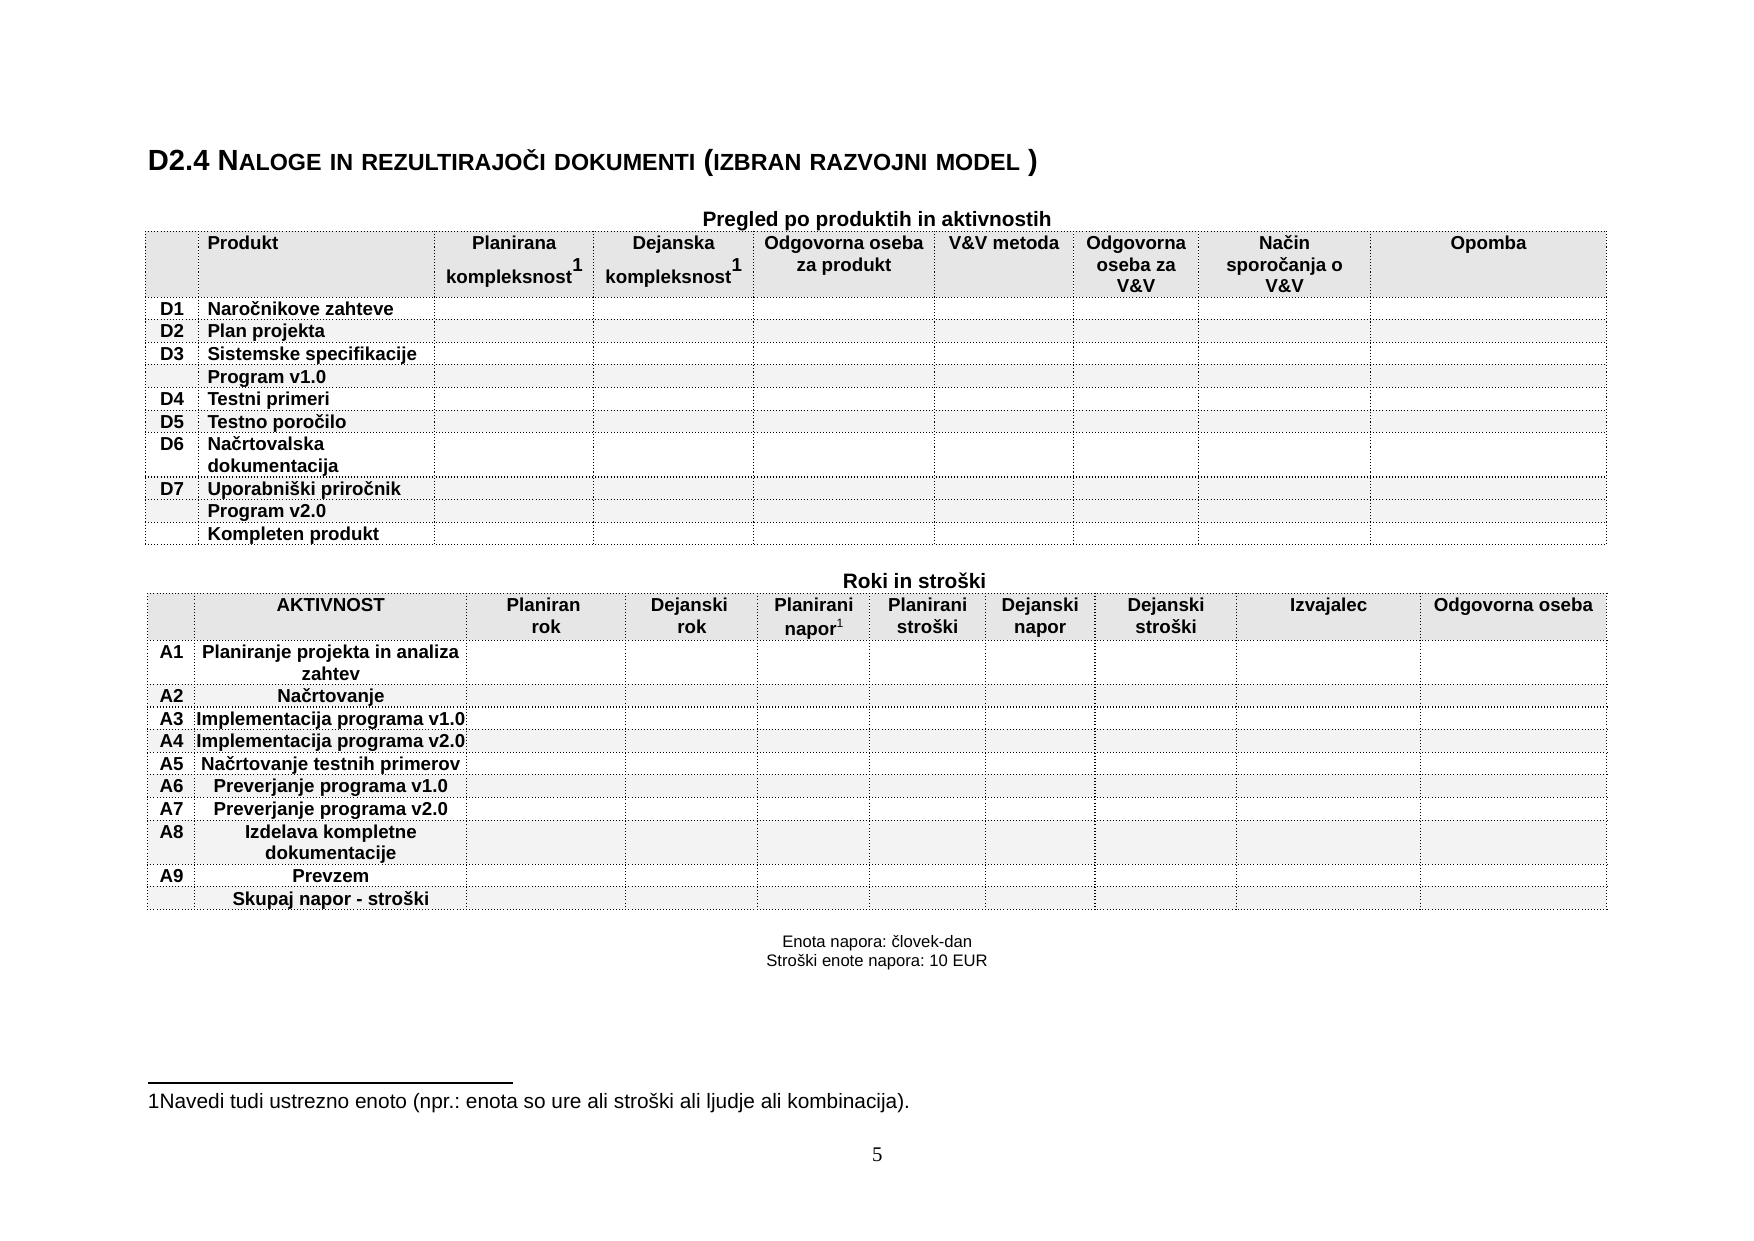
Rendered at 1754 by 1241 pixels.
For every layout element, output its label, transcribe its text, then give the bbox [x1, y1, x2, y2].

table_cell [985, 774, 1095, 797]
table_cell [934, 319, 1073, 342]
table_cell [985, 886, 1095, 909]
table_cell [985, 640, 1095, 684]
table_cell [625, 752, 758, 774]
table_cell Naročnikove zahteve [199, 297, 434, 319]
table_cell [753, 410, 934, 432]
table_header Način sporočanja o V&V [1199, 231, 1370, 297]
table_cell [758, 640, 869, 684]
table_cell [625, 797, 758, 819]
table_cell [466, 752, 625, 774]
table_cell Načrtovanje testnih primerov [195, 752, 466, 774]
table_cell [1370, 342, 1606, 364]
table_cell [870, 886, 985, 909]
table_cell [934, 342, 1073, 364]
table_cell [870, 797, 985, 819]
table_cell [1237, 797, 1420, 819]
table_cell [1237, 640, 1420, 684]
table_header [148, 593, 195, 640]
table_cell [145, 364, 198, 387]
table_cell [594, 410, 753, 432]
table_cell [985, 864, 1095, 886]
table_header Dejanski stroški [1095, 593, 1237, 640]
table_cell [1199, 297, 1370, 319]
table_cell [758, 752, 869, 774]
table_cell [1370, 364, 1606, 387]
table_cell [934, 432, 1073, 476]
table_cell [1420, 820, 1606, 864]
table_cell [594, 387, 753, 409]
table_cell A5 [148, 752, 195, 774]
table_cell [1074, 522, 1198, 544]
table_cell Prevzem [195, 864, 466, 886]
table_cell [870, 752, 985, 774]
table_cell [1074, 499, 1198, 522]
table_cell D7 [145, 476, 198, 499]
table_cell [148, 886, 195, 909]
table_cell [758, 706, 869, 729]
table_cell [753, 476, 934, 499]
table_cell [1199, 476, 1370, 499]
table_cell [1199, 342, 1370, 364]
table_cell [625, 684, 758, 706]
table_header Planirana kompleksnost1 [434, 231, 594, 297]
table_header [145, 231, 198, 297]
table_cell [466, 886, 625, 909]
table_header Odgovorna oseba za V&V [1074, 231, 1198, 297]
table_cell [934, 410, 1073, 432]
table_cell [758, 886, 869, 909]
table_header Planirani napor [758, 593, 869, 640]
table_cell [466, 797, 625, 819]
subtitle Naloge in rezultirajoči dokumenti (izbran razvojni model ) [148, 143, 1606, 177]
table_cell [594, 364, 753, 387]
table_cell [1420, 729, 1606, 752]
table_cell D6 [145, 432, 198, 476]
table_cell [1199, 522, 1370, 544]
table_cell [934, 522, 1073, 544]
table_cell [625, 820, 758, 864]
table_cell [1095, 684, 1237, 706]
table_header Odgovorna oseba [1420, 593, 1606, 640]
table_cell [1095, 864, 1237, 886]
table_cell [594, 476, 753, 499]
table_cell [594, 432, 753, 476]
table_cell [1420, 886, 1606, 909]
table_cell [466, 774, 625, 797]
table_cell [625, 706, 758, 729]
table_cell [985, 684, 1095, 706]
table_cell [1095, 706, 1237, 729]
table_cell Izdelava kompletne dokumentacije [195, 820, 466, 864]
table_cell [870, 774, 985, 797]
table_cell [753, 522, 934, 544]
table_cell A4 [148, 729, 195, 752]
text Enota napora: človek-dan [148, 931, 1606, 951]
table_cell [466, 820, 625, 864]
table_header Dejanska kompleksnost1 [594, 231, 753, 297]
table_cell [434, 499, 594, 522]
table_cell [870, 729, 985, 752]
table_cell [758, 684, 869, 706]
table_cell [1237, 684, 1420, 706]
table_cell [985, 752, 1095, 774]
table_cell [870, 820, 985, 864]
table_cell [1370, 522, 1606, 544]
table_header Dejanski rok [625, 593, 758, 640]
table_cell [594, 522, 753, 544]
text Pregled po produktih in aktivnostih [148, 207, 1606, 231]
table_cell [934, 297, 1073, 319]
table_cell [1074, 476, 1198, 499]
text Roki in stroški [223, 569, 1606, 593]
table_cell [753, 387, 934, 409]
table_cell [1199, 364, 1370, 387]
table_cell Implementacija programa v1.0 [195, 706, 466, 729]
table_cell Načrtovalska dokumentacija [199, 432, 434, 476]
table_cell [594, 342, 753, 364]
table_cell [434, 297, 594, 319]
table_cell [434, 387, 594, 409]
table_header Opomba [1370, 231, 1606, 297]
table_cell [1370, 319, 1606, 342]
table_cell [753, 499, 934, 522]
table_cell [1237, 864, 1420, 886]
table_cell [758, 729, 869, 752]
table_cell [466, 684, 625, 706]
table_cell A6 [148, 774, 195, 797]
table_cell [1199, 410, 1370, 432]
table_cell A3 [148, 706, 195, 729]
table_cell [1074, 432, 1198, 476]
table_cell [1370, 297, 1606, 319]
table_cell [1420, 640, 1606, 684]
table_cell D3 [145, 342, 198, 364]
table_header Dejanski napor [985, 593, 1095, 640]
table_cell Kompleten produkt [199, 522, 434, 544]
table_cell [753, 319, 934, 342]
table_cell [1074, 319, 1198, 342]
table_cell [758, 864, 869, 886]
table_cell [985, 706, 1095, 729]
table_cell [870, 640, 985, 684]
table_header V&V metoda [934, 231, 1073, 297]
table_cell [1095, 797, 1237, 819]
table_cell Skupaj napor - stroški [195, 886, 466, 909]
table_cell [1370, 476, 1606, 499]
table_cell [1095, 820, 1237, 864]
table_cell [758, 774, 869, 797]
table_cell Program v2.0 [199, 499, 434, 522]
table_cell Sistemske specifikacije [199, 342, 434, 364]
table_cell [1420, 706, 1606, 729]
table_cell Testni primeri [199, 387, 434, 409]
table_cell [1237, 886, 1420, 909]
table_cell [870, 706, 985, 729]
table_cell [1095, 640, 1237, 684]
table_cell [1237, 774, 1420, 797]
table_cell [1074, 387, 1198, 409]
table_cell Načrtovanje [195, 684, 466, 706]
table_cell A1 [148, 640, 195, 684]
table_header Planirani stroški [870, 593, 985, 640]
table_cell [1095, 774, 1237, 797]
table_cell [1237, 752, 1420, 774]
table_cell [985, 797, 1095, 819]
table_cell [594, 499, 753, 522]
table_cell [1074, 297, 1198, 319]
table_cell [625, 774, 758, 797]
table_cell [1237, 820, 1420, 864]
table_cell [870, 864, 985, 886]
table_header Produkt [199, 231, 434, 297]
table_cell [1095, 886, 1237, 909]
table_cell [934, 387, 1073, 409]
table_cell [1095, 752, 1237, 774]
table_cell [466, 640, 625, 684]
table_cell [934, 499, 1073, 522]
table_cell [1420, 774, 1606, 797]
table_cell [434, 410, 594, 432]
table_cell A8 [148, 820, 195, 864]
table_cell [434, 364, 594, 387]
table_cell [1074, 342, 1198, 364]
table_cell [434, 319, 594, 342]
table_cell [594, 319, 753, 342]
table_cell [1370, 432, 1606, 476]
table_header Odgovorna oseba za produkt [753, 231, 934, 297]
table_cell D4 [145, 387, 198, 409]
table_cell [145, 499, 198, 522]
table_cell [753, 297, 934, 319]
table_cell A7 [148, 797, 195, 819]
table_cell [934, 476, 1073, 499]
text Stroški enote napora: 10 EUR [148, 951, 1606, 970]
table_cell [1420, 797, 1606, 819]
table_cell D1 [145, 297, 198, 319]
table_cell [985, 729, 1095, 752]
table_header Izvajalec [1237, 593, 1420, 640]
table_cell [466, 706, 625, 729]
table_cell [1199, 319, 1370, 342]
table_cell [434, 432, 594, 476]
table_cell [1199, 387, 1370, 409]
table_cell [1199, 432, 1370, 476]
table_cell D5 [145, 410, 198, 432]
table_cell [1370, 499, 1606, 522]
table_cell [1237, 706, 1420, 729]
table_cell [466, 864, 625, 886]
table_cell A9 [148, 864, 195, 886]
table_cell [434, 476, 594, 499]
table_cell [1370, 387, 1606, 409]
table_cell [758, 820, 869, 864]
table_cell D2 [145, 319, 198, 342]
table_cell [1237, 729, 1420, 752]
table_cell Planiranje projekta in analiza zahtev [195, 640, 466, 684]
table_cell [753, 432, 934, 476]
table_cell [625, 886, 758, 909]
table_cell [870, 684, 985, 706]
table_cell Testno poročilo [199, 410, 434, 432]
table_cell Program v1.0 [199, 364, 434, 387]
table_cell [758, 797, 869, 819]
table_cell [625, 640, 758, 684]
table_cell [434, 342, 594, 364]
table_cell [594, 297, 753, 319]
table_cell [753, 364, 934, 387]
table_cell Implementacija programa v2.0 [195, 729, 466, 752]
table_cell Plan projekta [199, 319, 434, 342]
table_cell [1095, 729, 1237, 752]
table_header Planiran rok [466, 593, 625, 640]
table_cell A2 [148, 684, 195, 706]
table_cell Preverjanje programa v2.0 [195, 797, 466, 819]
table_cell [1420, 864, 1606, 886]
table_cell [1370, 410, 1606, 432]
table_cell [145, 522, 198, 544]
table_cell [1074, 410, 1198, 432]
table_cell [985, 820, 1095, 864]
table_cell [1420, 752, 1606, 774]
table_header AKTIVNOST [195, 593, 466, 640]
table_cell [434, 522, 594, 544]
table_cell [1199, 499, 1370, 522]
table_cell [625, 729, 758, 752]
table_cell [466, 729, 625, 752]
table_cell [625, 864, 758, 886]
table_cell Preverjanje programa v1.0 [195, 774, 466, 797]
table_cell [753, 342, 934, 364]
table_cell Uporabniški priročnik [199, 476, 434, 499]
table_cell [1074, 364, 1198, 387]
table_cell [934, 364, 1073, 387]
table_cell [1420, 684, 1606, 706]
